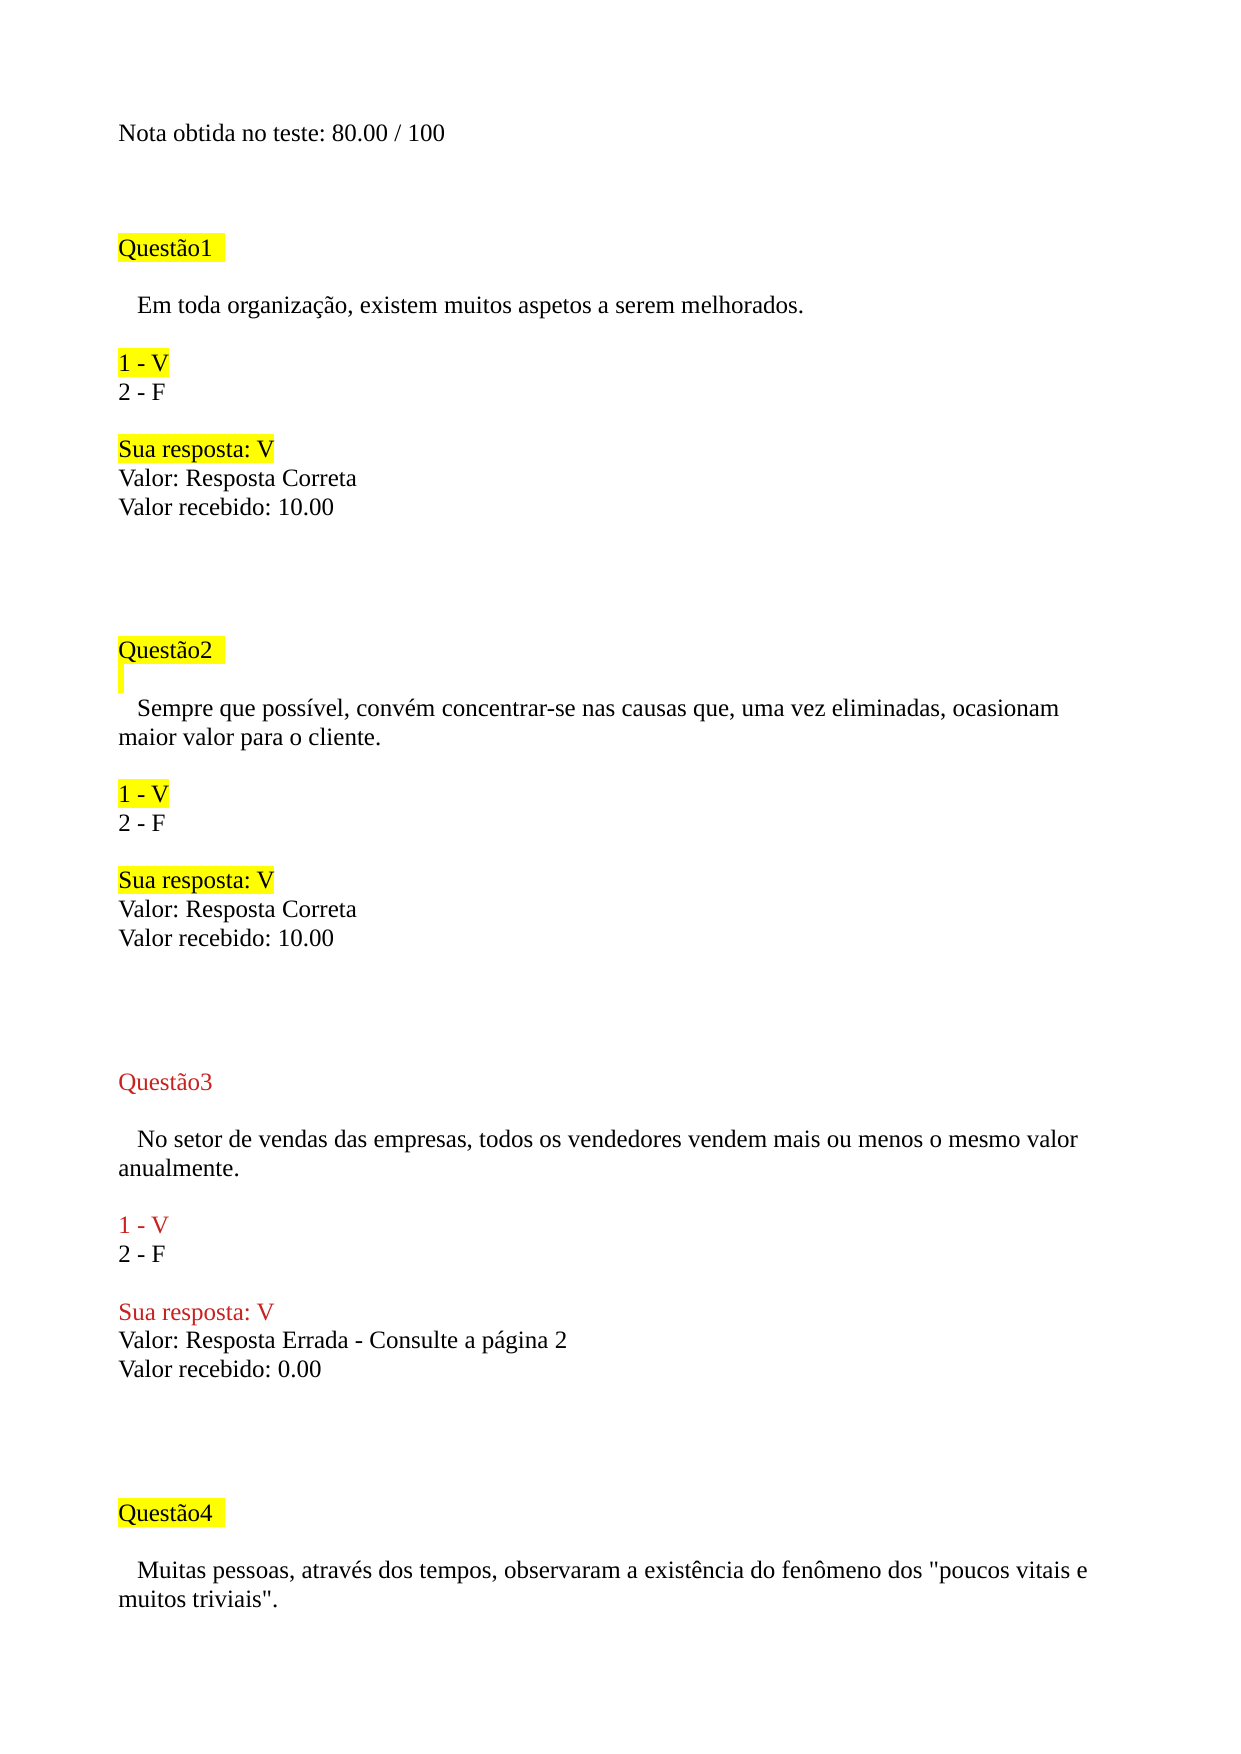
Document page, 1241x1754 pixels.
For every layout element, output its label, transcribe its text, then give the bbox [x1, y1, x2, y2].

text Valor: Resposta Correta [118, 463, 1122, 492]
text No setor de vendas das empresas, todos os vendedores vendem mais ou menos o mesmo valor anualmente. [118, 1124, 1122, 1182]
text Em toda organização, existem muitos aspetos a serem melhorados. [118, 291, 1122, 319]
text Questão2 [118, 636, 1122, 664]
text Muitas pessoas, através dos tempos, observaram a existência do fenômeno dos "poucos vitais e muitos triviais". [118, 1556, 1122, 1613]
text Valor: Resposta Errada - Consulte a página 2 [118, 1326, 1122, 1354]
text Valor: Resposta Correta [118, 894, 1122, 923]
text Questão1 [118, 233, 1122, 262]
text 2 - F [118, 377, 1122, 406]
text Sua resposta: V [118, 1297, 1122, 1326]
text Sua resposta: V [118, 866, 1122, 894]
text 2 - F [118, 1239, 1122, 1268]
text 1 - V [118, 1211, 1122, 1239]
text Valor recebido: 10.00 [118, 492, 1122, 521]
text Questão3 [118, 1067, 1122, 1096]
text Sempre que possível, convém concentrar-se nas causas que, uma vez eliminadas, ocasionam maior valor para o cliente. [118, 693, 1122, 751]
text 2 - F [118, 808, 1122, 837]
text 1 - V [118, 779, 1122, 808]
text 1 - V [118, 348, 1122, 377]
text Valor recebido: 0.00 [118, 1354, 1122, 1383]
text Sua resposta: V [118, 434, 1122, 463]
text Questão4 [118, 1498, 1122, 1527]
text Nota obtida no teste: 80.00 / 100 [118, 118, 1122, 147]
text Valor recebido: 10.00 [118, 923, 1122, 952]
